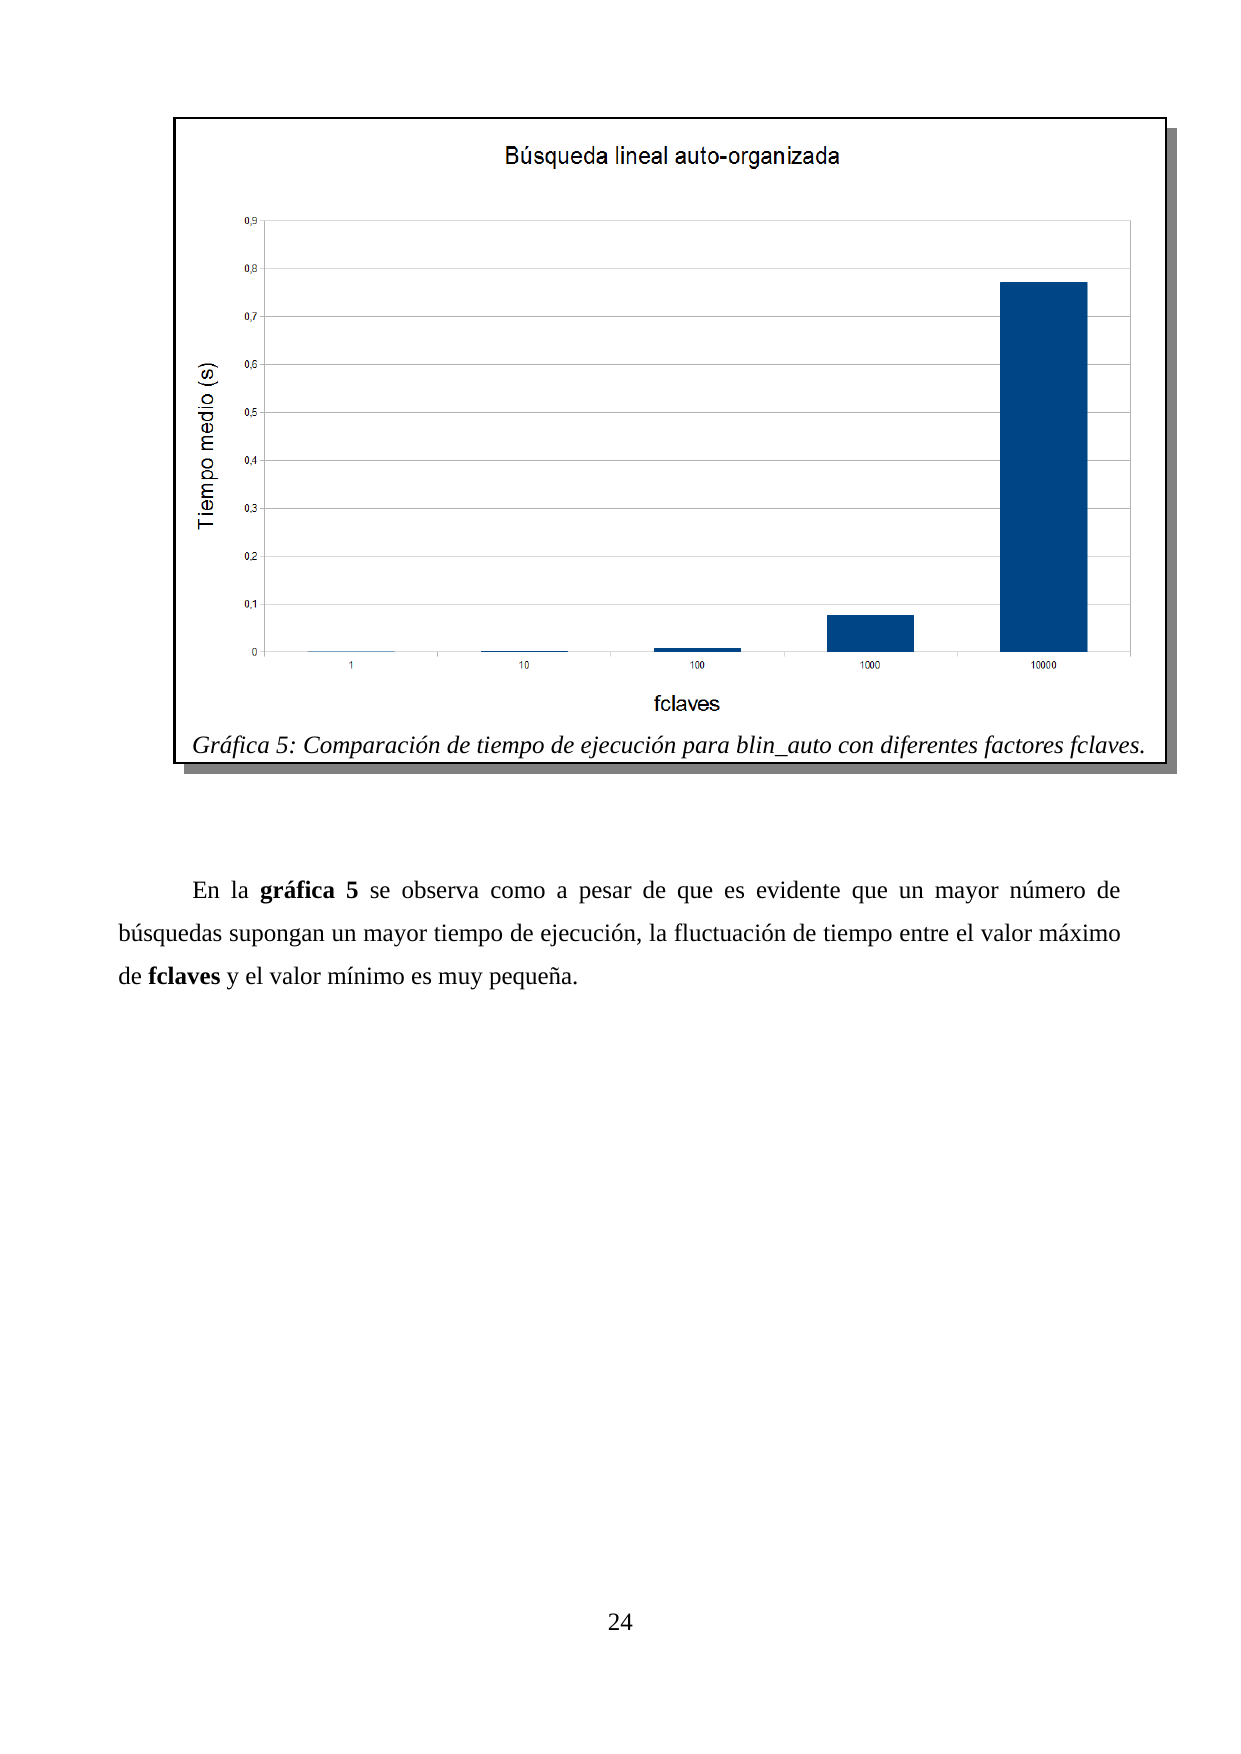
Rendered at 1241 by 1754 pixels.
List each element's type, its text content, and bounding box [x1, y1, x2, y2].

picture [178, 122, 1162, 730]
text Gráfica 5: Comparación de tiempo de ejecución para blin_auto con diferentes factores fclaves. [178, 730, 1162, 759]
text En la gráfica 5 se observa como a pesar de que es evidente que un mayor número de búsquedas supongan un mayor tiempo de ejecución, la fluctuación de tiempo entre el valor máximo de fclaves y el valor mínimo es muy pequeña. [118, 875, 1122, 990]
